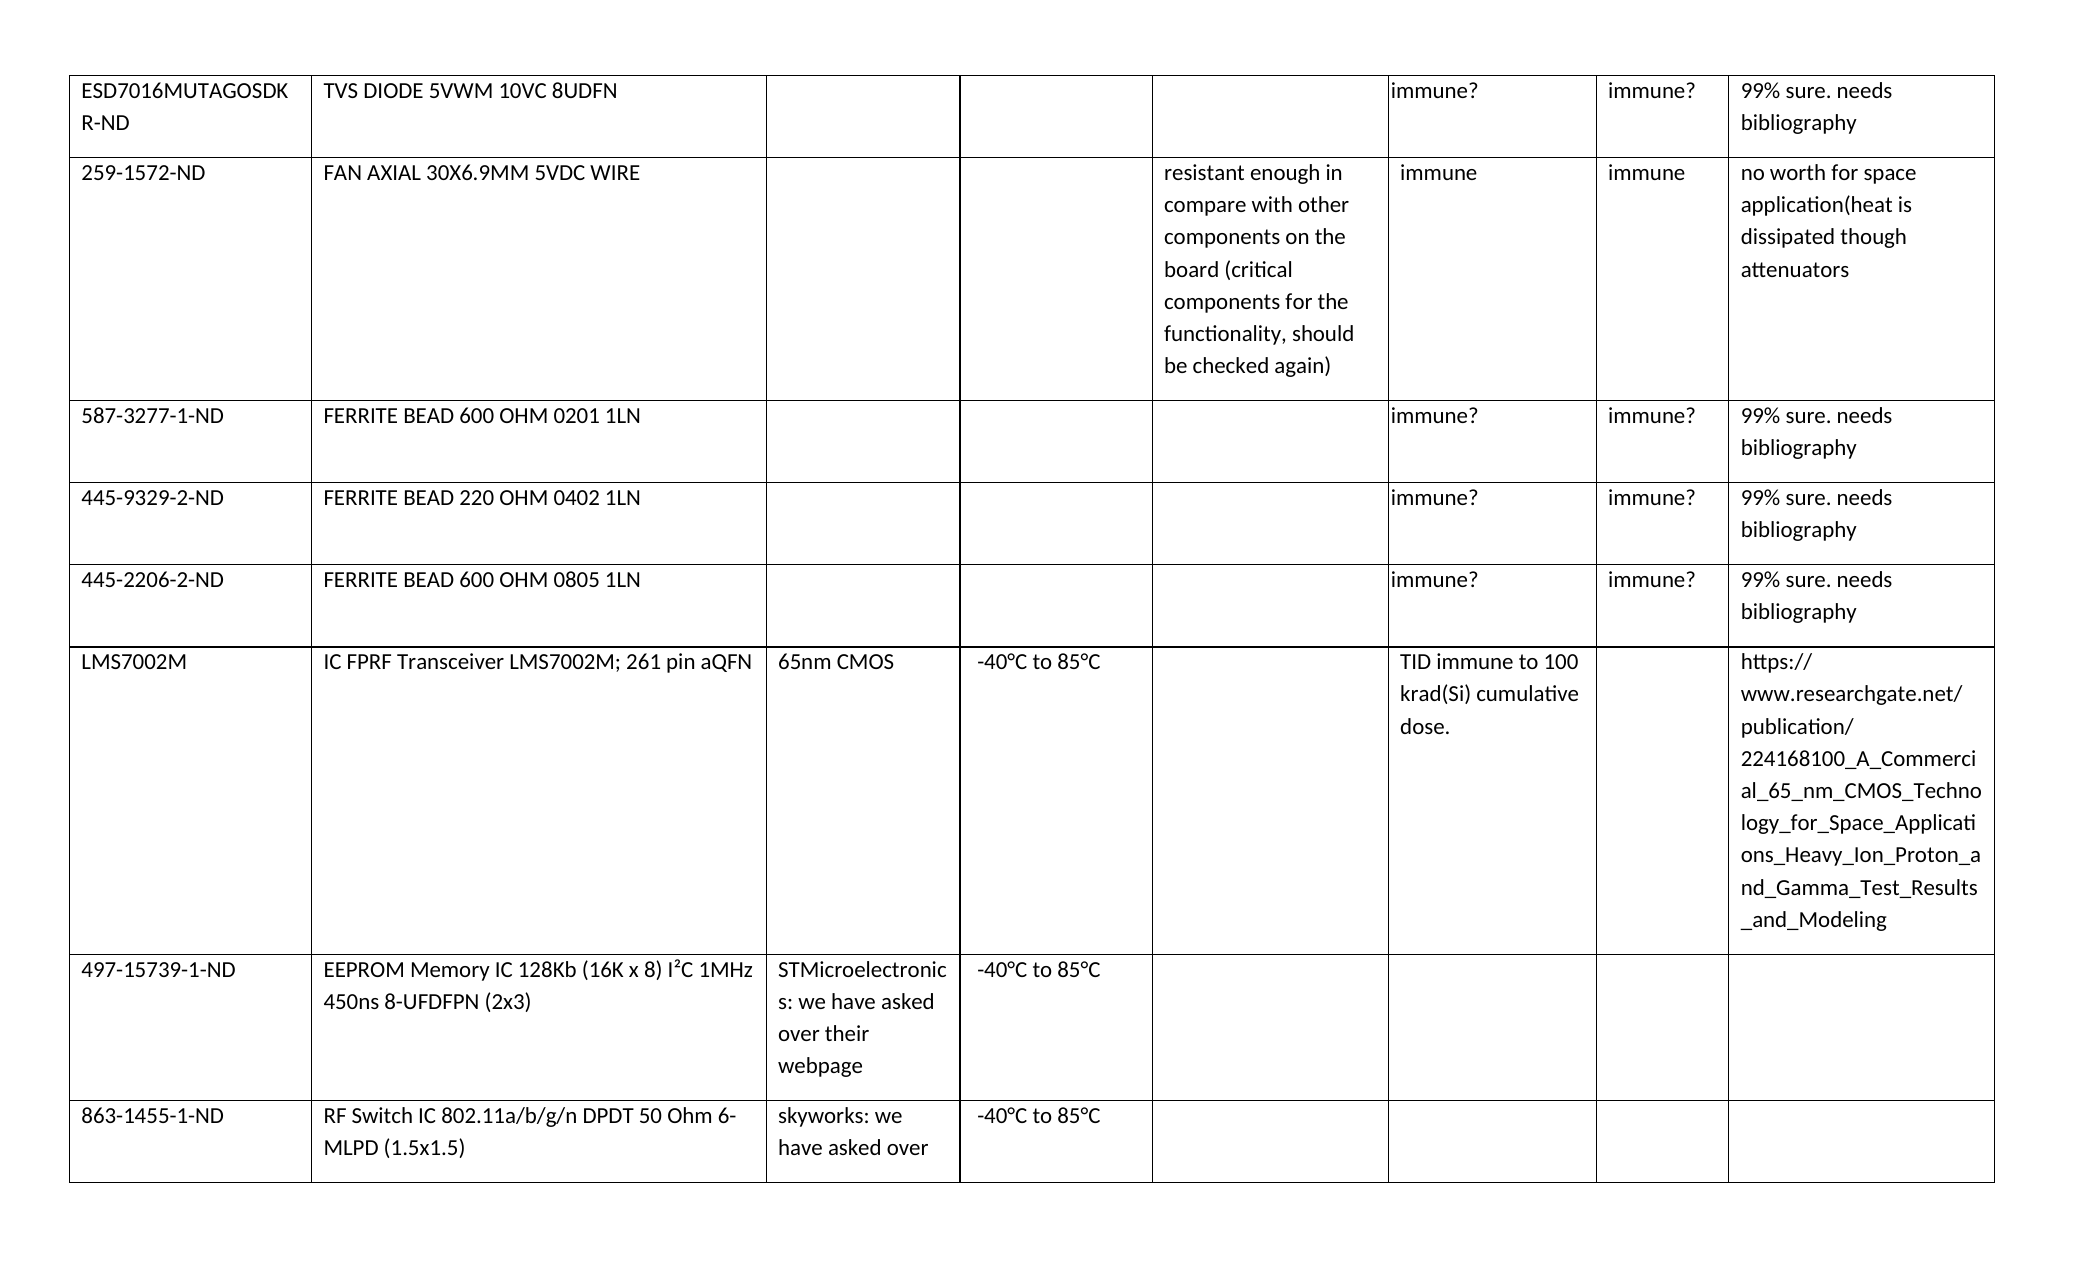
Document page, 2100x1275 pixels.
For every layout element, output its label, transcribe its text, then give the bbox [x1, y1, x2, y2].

table_cell immune? [1597, 76, 1728, 157]
table_cell [1153, 1101, 1388, 1182]
table_cell 99% sure. needs bibliography [1729, 401, 1994, 482]
table_cell [961, 158, 1152, 400]
table_cell https://www.researchgate.net/publication/224168100_A_Commercial_65_nm_CMOS_Technology_for_Space_Applications_Heavy_Ion_Proton_and_Gamma_Test_Results_and_Modeling [1729, 648, 1994, 954]
table_cell skyworks: we have asked over [767, 1101, 959, 1182]
table_cell [961, 76, 1152, 157]
table_cell FERRITE BEAD 220 OHM 0402 1LN [312, 483, 766, 564]
table_cell [1389, 1101, 1596, 1182]
table_cell [767, 76, 959, 157]
table_cell 445-2206-2-ND [70, 565, 311, 646]
table_cell immune? [1389, 565, 1596, 646]
table_cell [767, 401, 959, 482]
table_cell [961, 401, 1152, 482]
table_cell immune? [1389, 483, 1596, 564]
table_cell -40°C to 85°C [961, 648, 1152, 954]
table_cell [1729, 1101, 1994, 1182]
table_cell FERRITE BEAD 600 OHM 0201 1LN [312, 401, 766, 482]
table_cell [1597, 648, 1728, 954]
table_cell [1153, 76, 1388, 157]
table_cell EEPROM Memory IC 128Kb (16K x 8) I²C 1MHz 450ns 8-UFDFPN (2x3) [312, 955, 766, 1100]
table_cell [1597, 955, 1728, 1100]
table_cell 99% sure. needs bibliography [1729, 76, 1994, 157]
table_cell FAN AXIAL 30X6.9MM 5VDC WIRE [312, 158, 766, 400]
table_cell immune? [1597, 401, 1728, 482]
table_cell [767, 565, 959, 646]
table_cell 445-9329-2-ND [70, 483, 311, 564]
table_cell immune [1597, 158, 1728, 400]
table_cell [1153, 648, 1388, 954]
table_cell 65nm CMOS [767, 648, 959, 954]
table_cell no worth for space application(heat is dissipated though attenuators [1729, 158, 1994, 400]
table_cell ESD7016MUTAGOSDKR-ND [70, 76, 311, 157]
table_cell [1597, 1101, 1728, 1182]
table_cell [767, 483, 959, 564]
table_cell 497-15739-1-ND [70, 955, 311, 1100]
table_cell [767, 158, 959, 400]
table_cell immune [1389, 158, 1596, 400]
table_cell 99% sure. needs bibliography [1729, 483, 1994, 564]
table_cell 99% sure. needs bibliography [1729, 565, 1994, 646]
table_cell immune? [1597, 565, 1728, 646]
table_cell [1153, 401, 1388, 482]
table_cell FERRITE BEAD 600 OHM 0805 1LN [312, 565, 766, 646]
table_cell resistant enough in compare with other components on the board (critical components for the functionality, should be checked again) [1153, 158, 1388, 400]
table_cell [1389, 955, 1596, 1100]
table_cell immune? [1389, 76, 1596, 157]
table_cell immune? [1389, 401, 1596, 482]
table_cell IC FPRF Transceiver LMS7002M; 261 pin aQFN [312, 648, 766, 954]
table_cell [961, 565, 1152, 646]
table_cell immune? [1597, 483, 1728, 564]
table_cell [1153, 483, 1388, 564]
table_cell STMicroelectronics: we have asked over their webpage [767, 955, 959, 1100]
table_cell -40°C to 85°C [961, 955, 1152, 1100]
table_cell [1153, 955, 1388, 1100]
table_cell LMS7002M [70, 648, 311, 954]
table_cell -40°C to 85°C [961, 1101, 1152, 1182]
table_cell [1729, 955, 1994, 1100]
table_cell 259-1572-ND [70, 158, 311, 400]
table_cell TID immune to 100 krad(Si) cumulative dose. [1389, 648, 1596, 954]
table_cell 587-3277-1-ND [70, 401, 311, 482]
table_cell [961, 483, 1152, 564]
table_cell TVS DIODE 5VWM 10VC 8UDFN [312, 76, 766, 157]
table_cell 863-1455-1-ND [70, 1101, 311, 1182]
table_cell RF Switch IC 802.11a/b/g/n DPDT 50 Ohm 6-MLPD (1.5x1.5) [312, 1101, 766, 1182]
table_cell [1153, 565, 1388, 646]
